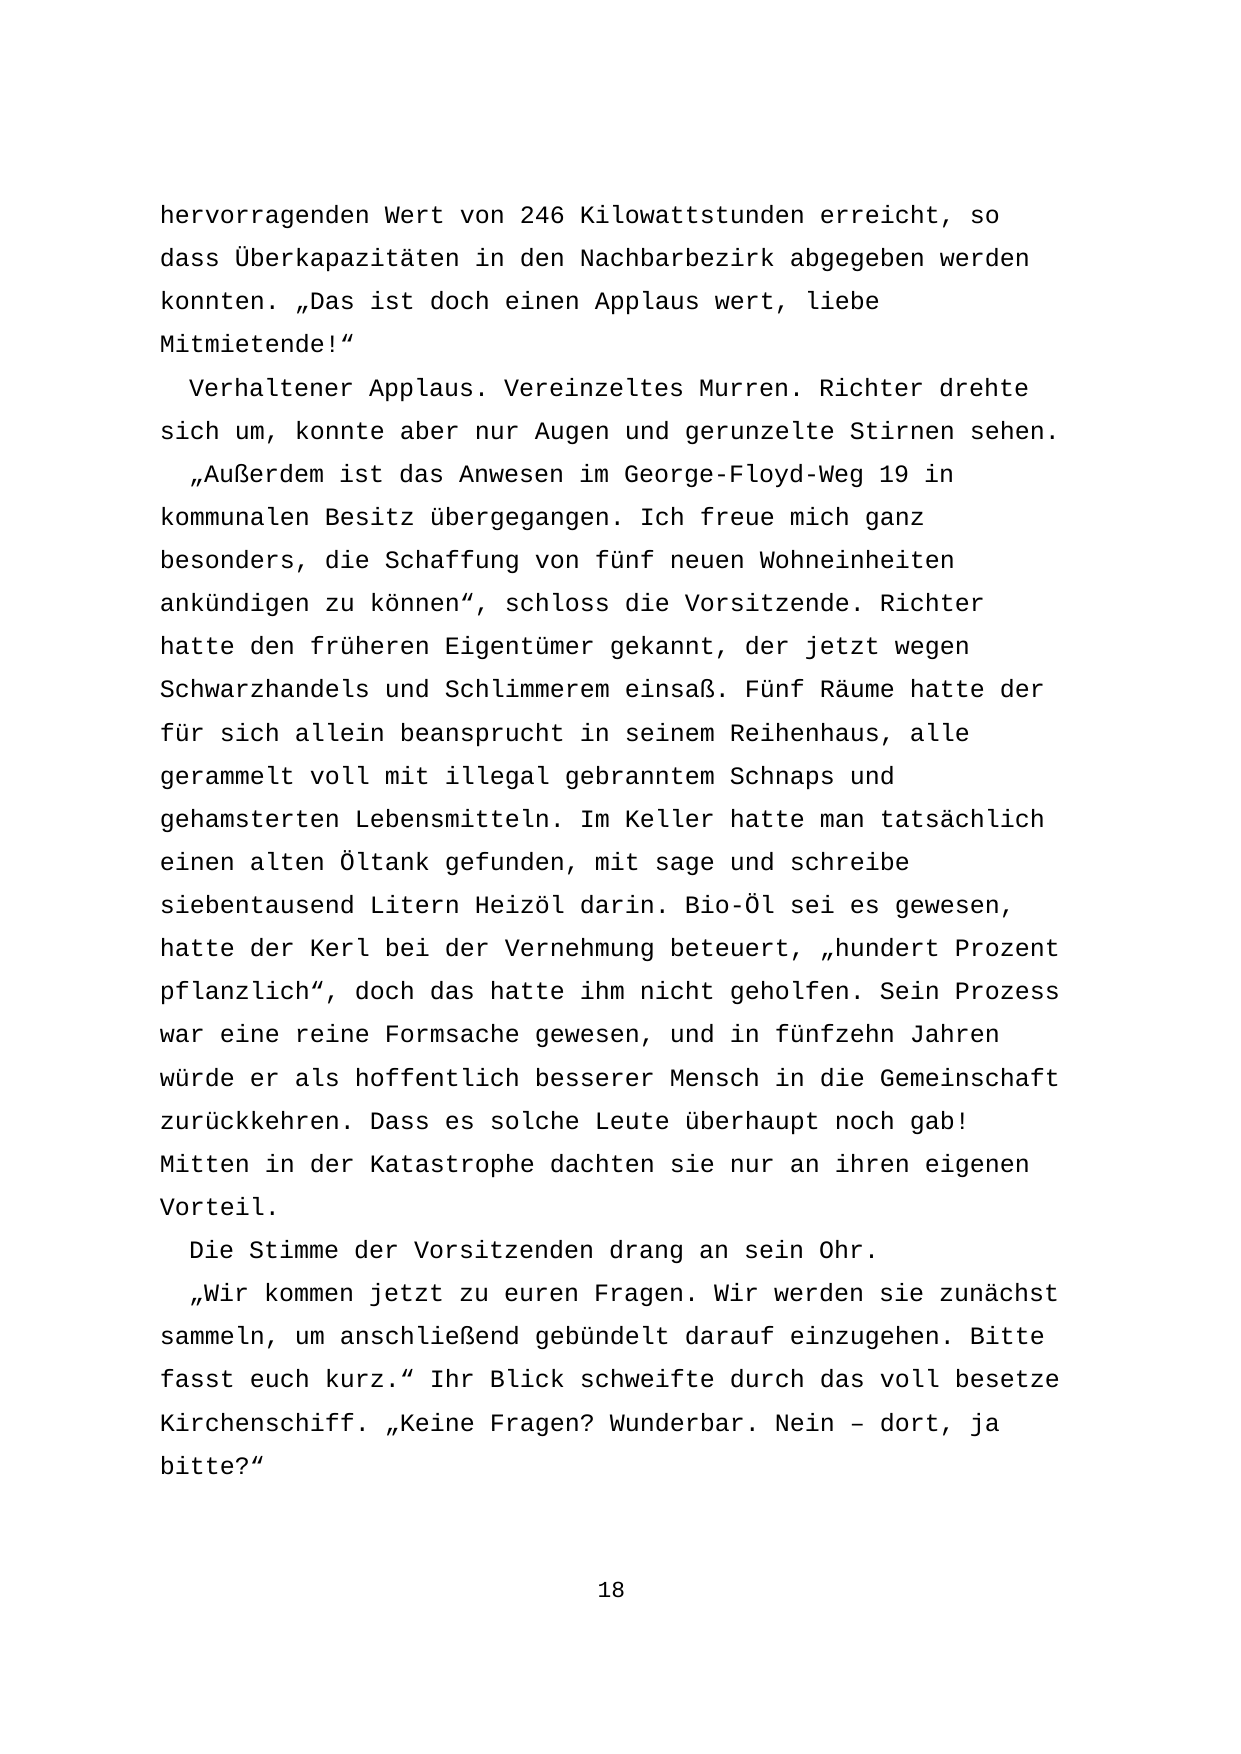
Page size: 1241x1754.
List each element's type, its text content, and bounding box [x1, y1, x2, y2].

text „Außerdem ist das Anwesen im George-Floyd-Weg 19 in kommunalen Besitz übergegangen. Ich freue mich ganz besonders, die Schaffung von fünf neuen Wohneinheiten ankündigen zu können“, schloss die Vorsitzende. Richter hatte den früheren Eigentümer gekannt, der jetzt wegen Schwarzhandels und Schlimmerem einsaß. Fünf Räume hatte der für sich allein beansprucht in seinem Reihenhaus, alle gerammelt voll mit illegal gebranntem Schnaps und gehamsterten Lebensmitteln. Im Keller hatte man tatsächlich einen alten Öltank gefunden, mit sage und schreibe siebentausend Litern Heizöl darin. Bio-Öl sei es gewesen, hatte der Kerl bei der Vernehmung beteuert, „hundert Prozent pflanzlich“, doch das hatte ihm nicht geholfen. Sein Prozess war eine reine Formsache gewesen, und in fünfzehn Jahren würde er als hoffentlich besserer Mensch in die Gemeinschaft zurückkehren. Dass es solche Leute überhaupt noch gab! Mitten in der Katastrophe dachten sie nur an ihren eigenen Vorteil. [159, 448, 1063, 1224]
text Die Stimme der Vorsitzenden drang an sein Ohr. [159, 1224, 1063, 1267]
text „Wir kommen jetzt zu euren Fragen. Wir werden sie zunächst sammeln, um anschließend gebündelt darauf einzugehen. Bitte fasst euch kurz.“ Ihr Blick schweifte durch das voll besetze Kirchenschiff. „Keine Fragen? Wunderbar. Nein – dort, ja bitte?“ [159, 1267, 1063, 1483]
text hervorragenden Wert von 246 Kilowattstunden erreicht, so dass Überkapazitäten in den Nachbarbezirk abgegeben werden konnten. „Das ist doch einen Applaus wert, liebe Mitmietende!“ [159, 189, 1063, 361]
text Verhaltener Applaus. Vereinzeltes Murren. Richter drehte sich um, konnte aber nur Augen und gerunzelte Stirnen sehen. [159, 361, 1063, 448]
